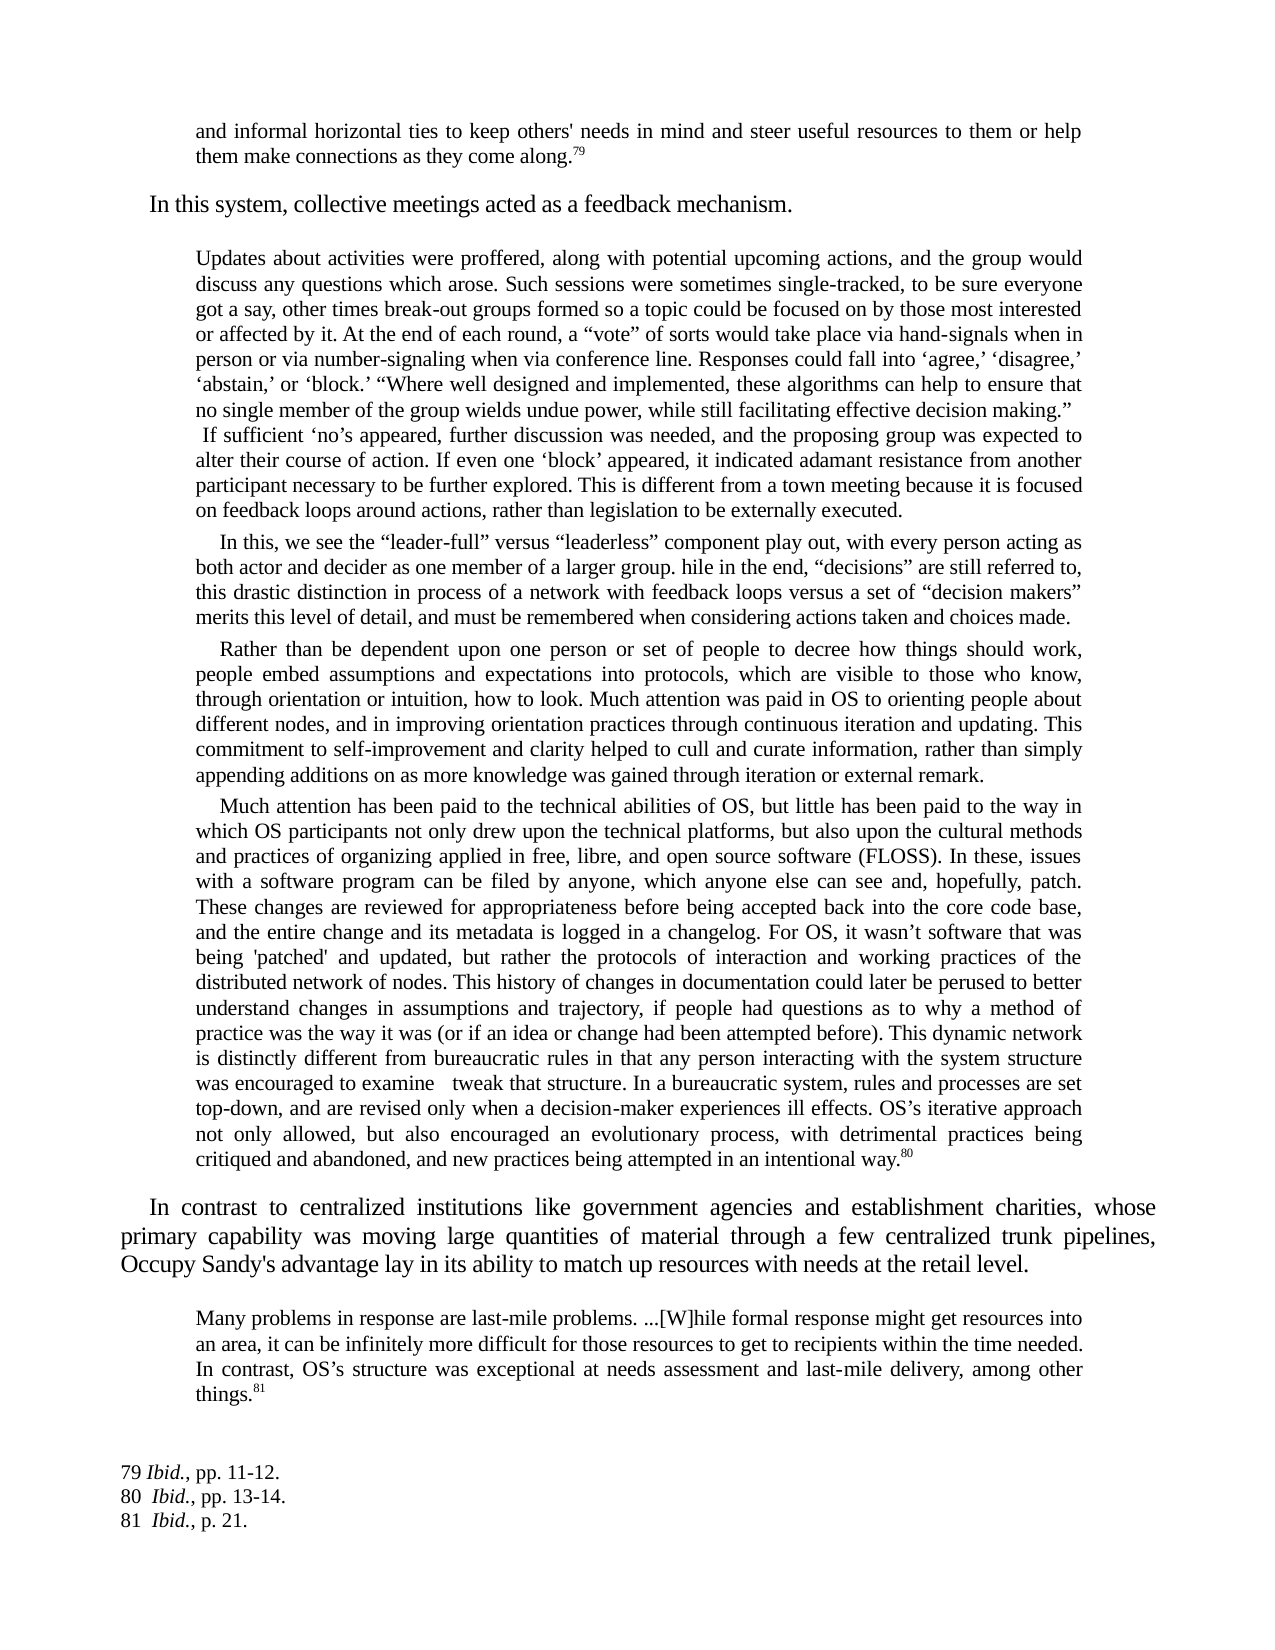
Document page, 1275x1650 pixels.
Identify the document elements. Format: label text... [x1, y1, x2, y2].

text Many problems in response are last­-mile problems. ...[W]hile formal response might get resources into an area, it can be infinitely more difficult for those resources to get to recipients within the time needed. In contrast, OS’s structure was exceptional at needs assessment and last-­mile delivery, among other things. [195, 1305, 1083, 1406]
text Rather than be dependent upon one person or set of people to decree how things should work, people embed assumptions and expectations into protocols, which are visible to those who know, through orientation or intuition, how to look. Much attention was paid in OS to orienting people about different nodes, and in improving orientation practices through continuous iteration and updating. This commitment to self­-improvement and clarity helped to cull and curate information, rather than simply appending additions on as more knowledge was gained through iteration or external remark. [195, 636, 1083, 787]
text Ibid., pp. 11-12. [120, 1460, 1158, 1484]
text Much attention has been paid to the technical abilities of OS, but little has been paid to the way in which OS participants not only drew upon the technical platforms, but also upon the cultural methods and practices of organizing applied in free, libre, and open source software (FLOSS). In these, issues with a software program can be filed by anyone, which anyone else can see and, hopefully, patch. These changes are reviewed for appropriateness before being accepted back into the core code base, and the entire change and its metadata is logged in a changelog. For OS, it wasn’t software that was being 'patched' and updated, but rather the protocols of interaction and working practices of the distributed network of nodes. This history of changes in documentation could later be perused to better understand changes in assumptions and trajectory, if people had questions as to why a method of practice was the way it was (or if an idea or change had been attempted before). This dynamic network is distinctly different from bureaucratic rules in that any person interacting with the system structure was encouraged to examine tweak that structure. In a bureaucratic system, rules and processes are set top­-down, and are revised only when a decision­-maker experiences ill effects. OS’s iterative approach not only allowed, but also encouraged an evolutionary process, with detrimental practices being critiqued and abandoned, and new practices being attempted in an intentional way. [195, 793, 1083, 1171]
text Ibid., pp. 13-14. [120, 1484, 1158, 1508]
text In this, we see the “leader­-full” versus “leaderless” component play out, with every person acting as both actor and decider as one member of a larger group. hile in the end, “decisions” are still referred to, this drastic distinction in process of a network with feedback loops versus a set of “decision makers” merits this level of detail, and must be remembered when considering actions taken and choices made. [195, 529, 1083, 629]
text and informal horizontal ties to keep others' needs in mind and steer useful resources to them or help them make connections as they come along. [195, 118, 1083, 168]
text In contrast to centralized institutions like government agencies and establishment charities, whose primary capability was moving large quantities of material through a few centralized trunk pipelines, Occupy Sandy's advantage lay in its ability to match up resources with needs at the retail level. [120, 1192, 1158, 1278]
text In this system, collective meetings acted as a feedback mechanism. [120, 189, 1158, 218]
text Updates about activities were proffered, along with potential upcoming actions, and the group would discuss any questions which arose. Such sessions were sometimes single-­tracked, to be sure everyone got a say, other times break­-out groups formed so a topic could be focused on by those most interested or affected by it. At the end of each round, a “vote” of sorts would take place via hand-­signals when in person or via number­-signaling when via conference line. Responses could fall into ‘agree,’ ‘disagree,’ ‘abstain,’ or ‘block.’ “Where well designed and implemented, these algorithms can help to ensure that no single member of the group wields undue power, while still facilitating effective decision making.” If sufficient ‘no’s appeared, further discussion was needed, and the proposing group was expected to alter their course of action. If even one ‘block’ appeared, it indicated adamant resistance from another participant necessary to be further explored. This is different from a town meeting because it is focused on feedback loops around actions, rather than legislation to be externally executed. [195, 245, 1083, 523]
text Ibid., p. 21. [120, 1508, 1158, 1532]
